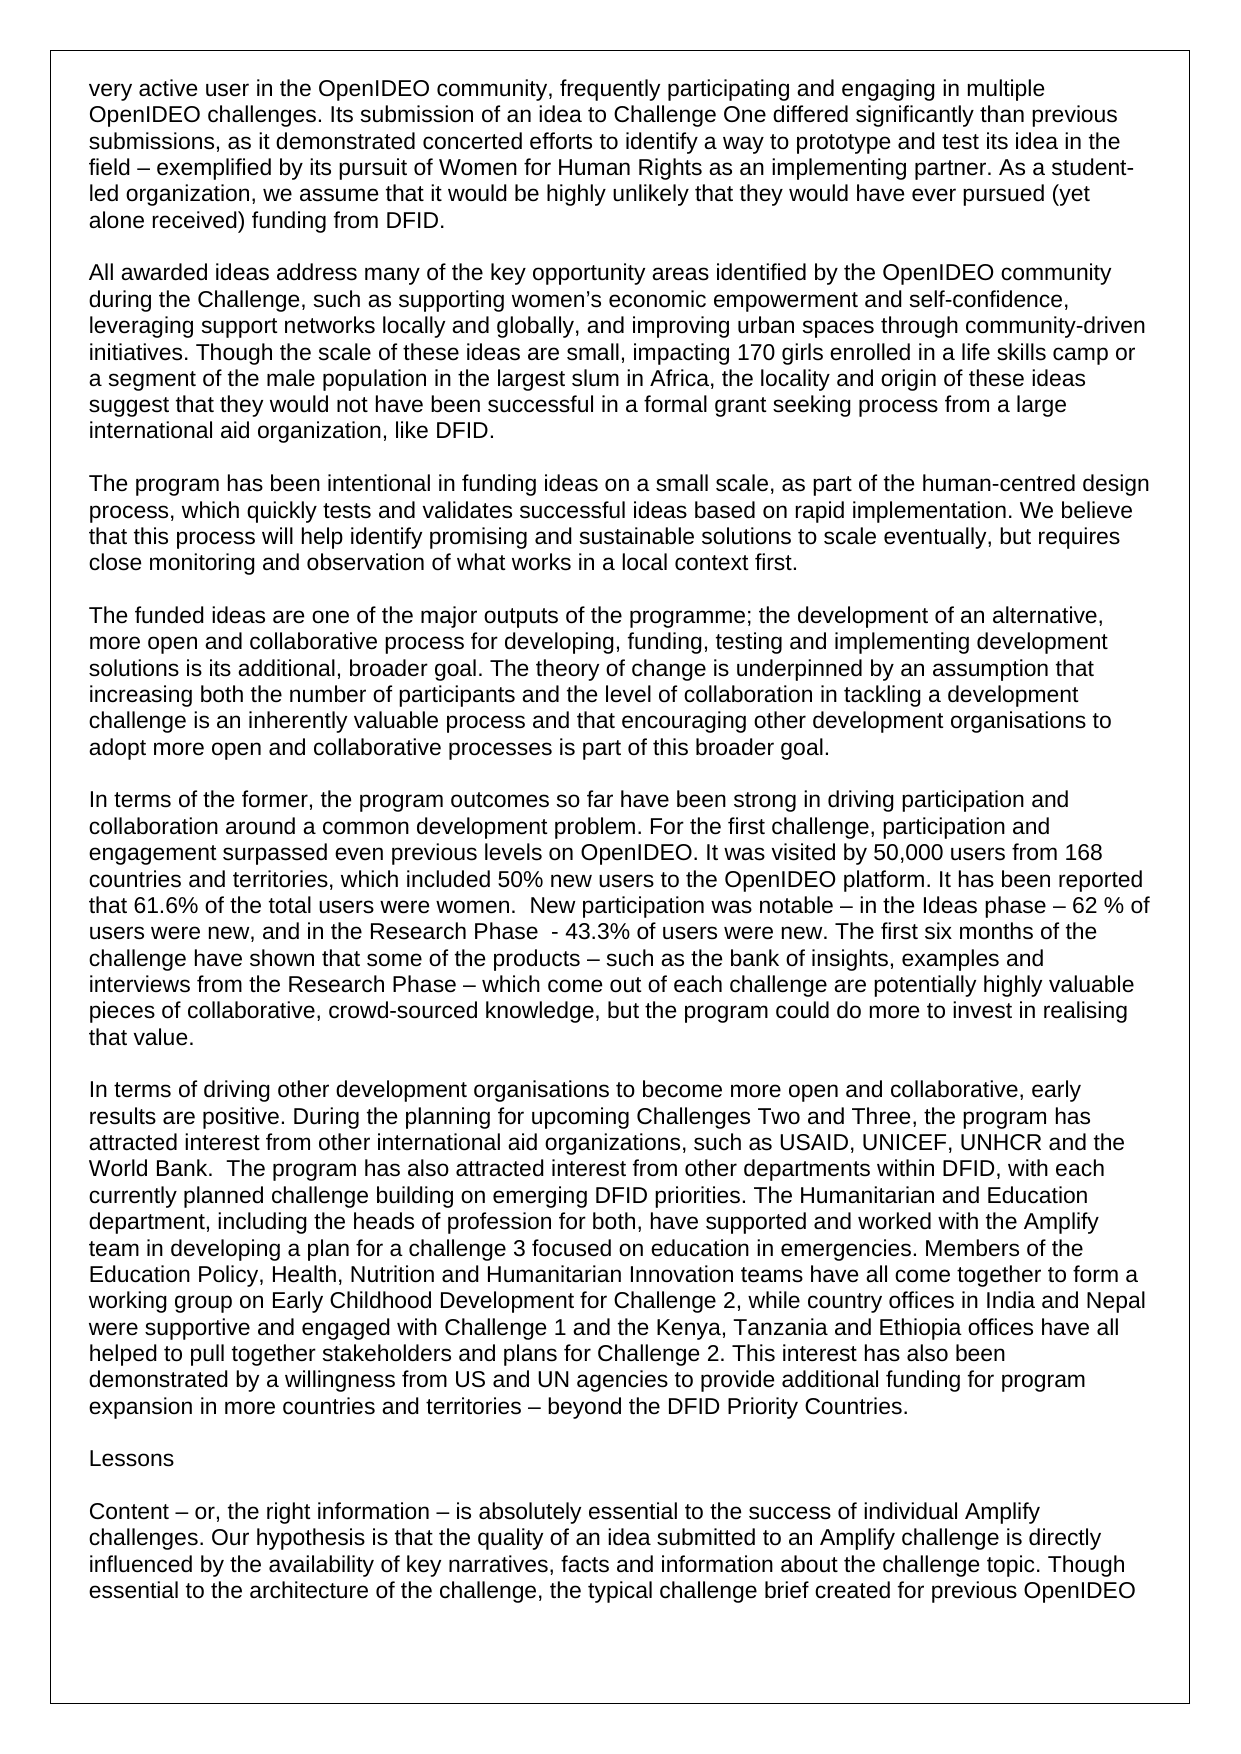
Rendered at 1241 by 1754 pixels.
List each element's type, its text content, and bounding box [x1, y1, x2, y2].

text In terms of the former, the program outcomes so far have been strong in driving participation and collaboration around a common development problem. For the first challenge, participation and engagement surpassed even previous levels on OpenIDEO. It was visited by 50,000 users from 168 countries and territories, which included 50% new users to the OpenIDEO platform. It has been reported that 61.6% of the total users were women. New participation was notable – in the Ideas phase – 62 % of users were new, and in the Research Phase - 43.3% of users were new. The first six months of the challenge have shown that some of the products – such as the bank of insights, examples and interviews from the Research Phase – which come out of each challenge are potentially highly valuable pieces of collaborative, crowd-sourced knowledge, but the program could do more to invest in realising that value. [89, 786, 1152, 1050]
text Content – or, the right information – is absolutely essential to the success of individual Amplify challenges. Our hypothesis is that the quality of an idea submitted to an Amplify challenge is directly influenced by the availability of key narratives, facts and information about the challenge topic. Though essential to the architecture of the challenge, the typical challenge brief created for previous OpenIDEO [89, 1498, 1152, 1603]
text All awarded ideas address many of the key opportunity areas identified by the OpenIDEO community during the Challenge, such as supporting women’s economic empowerment and self-confidence, leveraging support networks locally and globally, and improving urban spaces through community-driven initiatives. Though the scale of these ideas are small, impacting 170 girls enrolled in a life skills camp or a segment of the male population in the largest slum in Africa, the locality and origin of these ideas suggest that they would not have been successful in a formal grant seeking process from a large international aid organization, like DFID. [89, 259, 1152, 444]
text very active user in the OpenIDEO community, frequently participating and engaging in multiple OpenIDEO challenges. Its submission of an idea to Challenge One differed significantly than previous submissions, as it demonstrated concerted efforts to identify a way to prototype and test its idea in the field – exemplified by its pursuit of Women for Human Rights as an implementing partner. As a student-led organization, we assume that it would be highly unlikely that they would have ever pursued (yet alone received) funding from DFID. [89, 75, 1152, 233]
text Lessons [89, 1445, 1152, 1472]
text In terms of driving other development organisations to become more open and collaborative, early results are positive. During the planning for upcoming Challenges Two and Three, the program has attracted interest from other international aid organizations, such as USAID, UNICEF, UNHCR and the World Bank. The program has also attracted interest from other departments within DFID, with each currently planned challenge building on emerging DFID priorities. The Humanitarian and Education department, including the heads of profession for both, have supported and worked with the Amplify team in developing a plan for a challenge 3 focused on education in emergencies. Members of the Education Policy, Health, Nutrition and Humanitarian Innovation teams have all come together to form a working group on Early Childhood Development for Challenge 2, while country offices in India and Nepal were supportive and engaged with Challenge 1 and the Kenya, Tanzania and Ethiopia offices have all helped to pull together stakeholders and plans for Challenge 2. This interest has also been demonstrated by a willingness from US and UN agencies to provide additional funding for program expansion in more countries and territories – beyond the DFID Priority Countries. [89, 1076, 1152, 1419]
text The funded ideas are one of the major outputs of the programme; the development of an alternative, more open and collaborative process for developing, funding, testing and implementing development solutions is its additional, broader goal. The theory of change is underpinned by an assumption that increasing both the number of participants and the level of collaboration in tackling a development challenge is an inherently valuable process and that encouraging other development organisations to adopt more open and collaborative processes is part of this broader goal. [89, 602, 1152, 760]
text The program has been intentional in funding ideas on a small scale, as part of the human-centred design process, which quickly tests and validates successful ideas based on rapid implementation. We believe that this process will help identify promising and sustainable solutions to scale eventually, but requires close monitoring and observation of what works in a local context first. [89, 470, 1152, 576]
